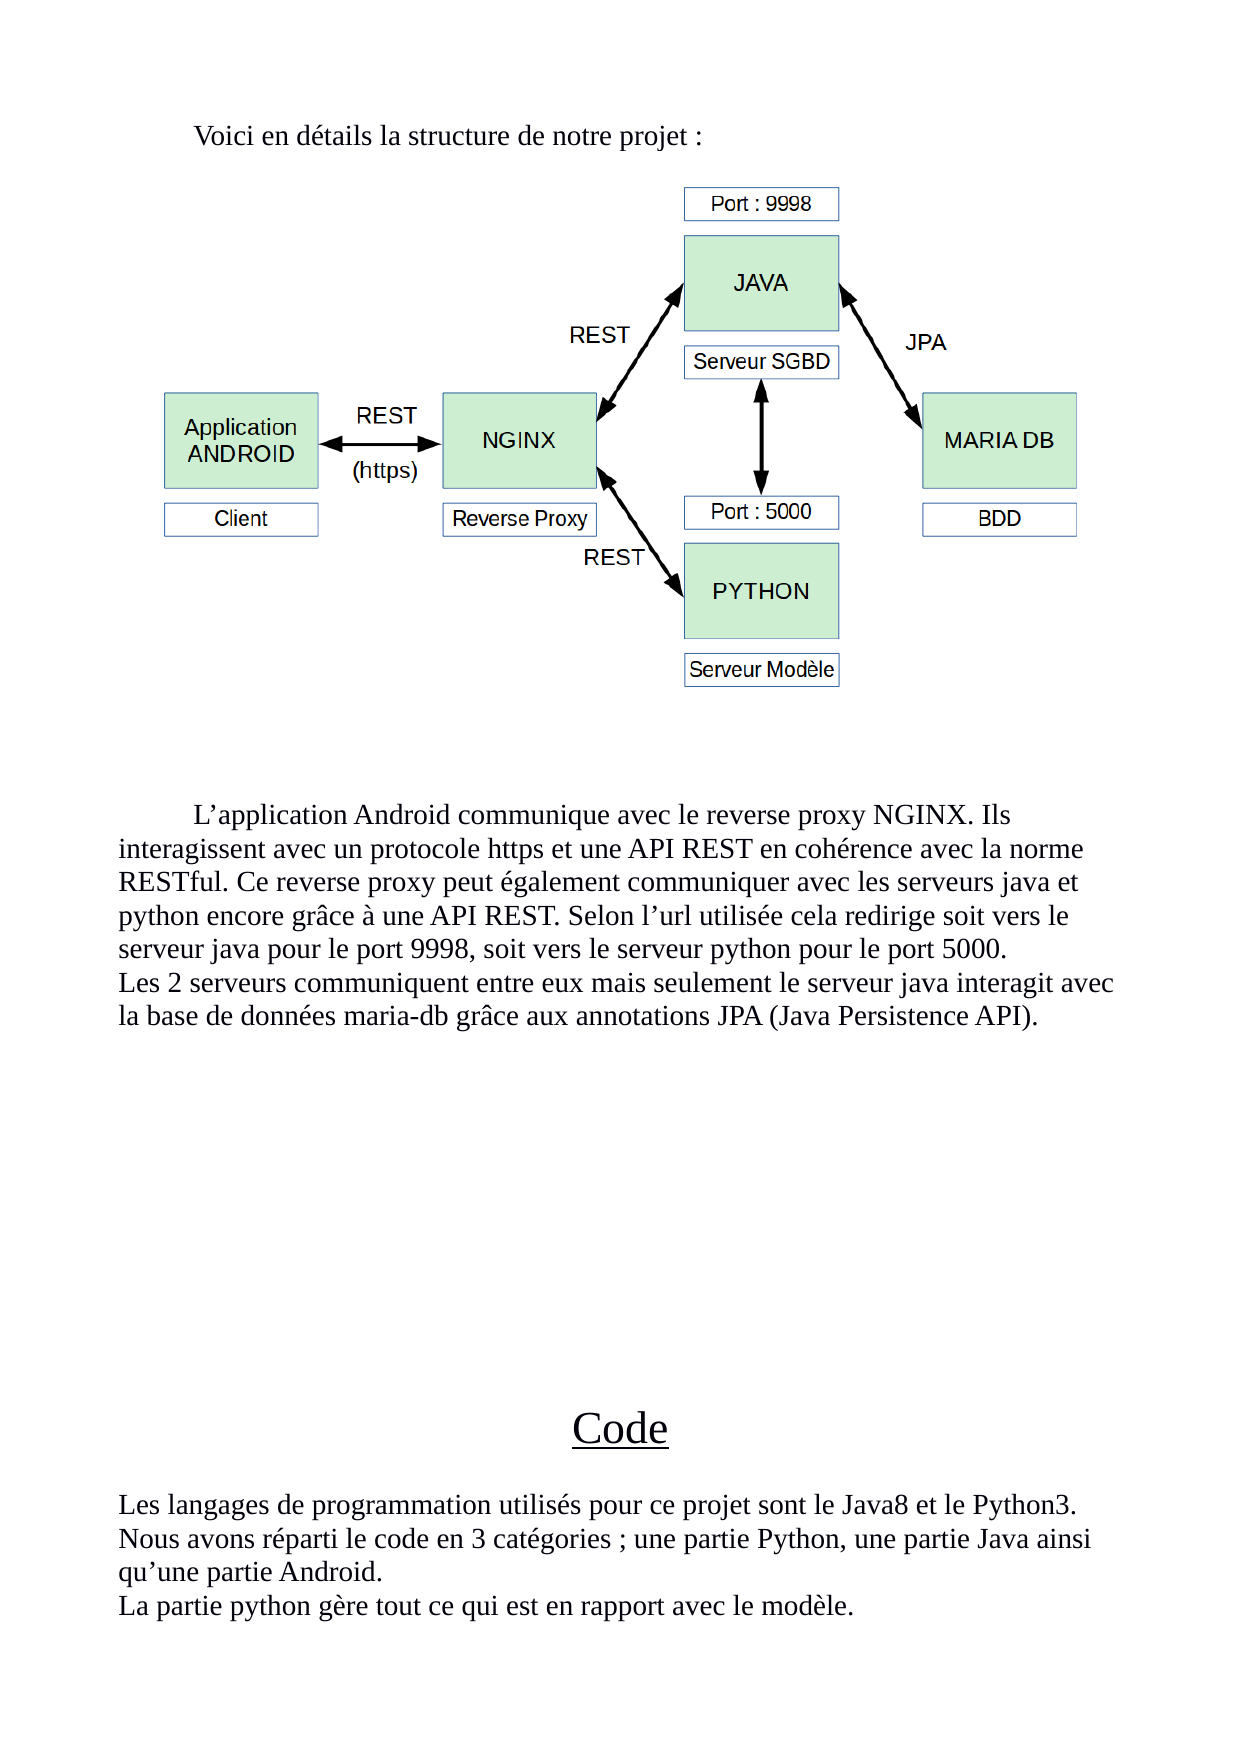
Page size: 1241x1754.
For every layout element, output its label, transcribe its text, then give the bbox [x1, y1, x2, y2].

text Les langages de programmation utilisés pour ce projet sont le Java8 et le Python3. Nous avons réparti le code en 3 catégories ; une partie Python, une partie Java ainsi qu’une partie Android. [118, 1487, 1122, 1588]
text Les 2 serveurs communiquent entre eux mais seulement le serveur java interagit avec la base de données maria-db grâce aux annotations JPA (Java Persistence API). [118, 965, 1122, 1032]
text Code [118, 1401, 1122, 1454]
text Voici en détails la structure de notre projet : [118, 118, 1122, 152]
text La partie python gère tout ce qui est en rapport avec le modèle. [118, 1588, 1122, 1621]
picture [129, 151, 1111, 731]
text L’application Android communique avec le reverse proxy NGINX. Ils interagissent avec un protocole https et une API REST en cohérence avec la norme RESTful. Ce reverse proxy peut également communiquer avec les serveurs java et python encore grâce à une API REST. Selon l’url utilisée cela redirige soit vers le serveur java pour le port 9998, soit vers le serveur python pour le port 5000. [118, 797, 1122, 965]
